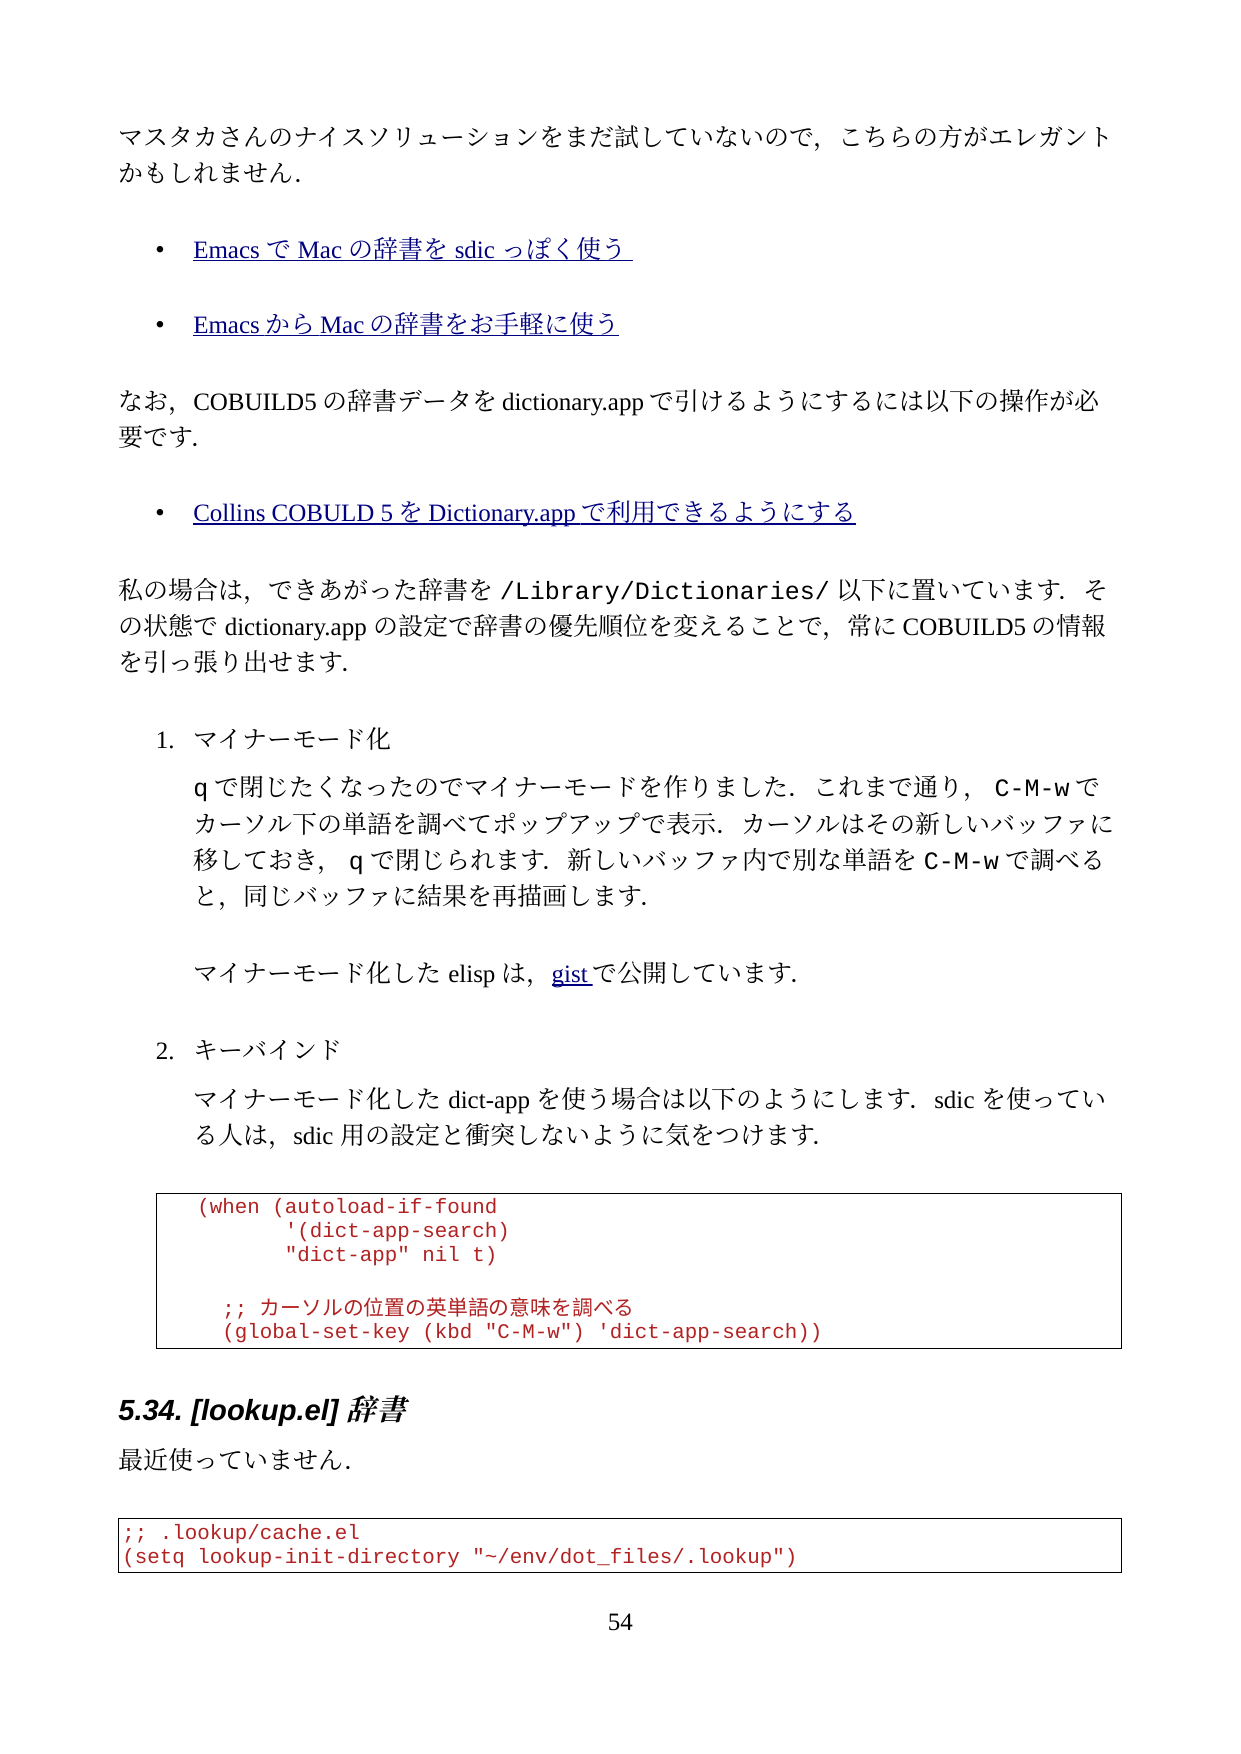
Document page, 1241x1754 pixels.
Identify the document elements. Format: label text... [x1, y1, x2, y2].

list マイナーモード化した elisp は，gistで公開しています． [156, 954, 1122, 1018]
list (when (autoload-if-found [157, 1194, 1121, 1216]
list q で閉じたくなったのでマイナーモードを作りました．これまで通り， C-M-w でカーソル下の単語を調べてポップアップで表示．カーソルはその新しいバッファに移しておき， q で閉じられます．新しいバッファ内で別な単語を C-M-w で調べると，同じバッファに結果を再描画します． [156, 768, 1122, 941]
text ;; .lookup/cache.el [119, 1519, 1121, 1542]
list (global-set-key (kbd "C-M-w") 'dict-app-search)) [157, 1317, 1121, 1348]
list マイナーモード化 [156, 720, 1122, 756]
list Collins COBULD 5をDictionary.appで利用できるようにする [156, 495, 1122, 558]
list ;; カーソルの位置の英単語の意味を調べる [157, 1287, 1121, 1317]
list Emacs で Mac の辞書を sdic っぽく使う [156, 231, 1122, 294]
text 最近使っていません． [118, 1441, 1122, 1506]
text 私の場合は，できあがった辞書を /Library/Dictionaries/ 以下に置いています．その状態で dictionary.app の設定で辞書の優先順位を変えることで，常にCOBUILD5の情報を引っ張り出せます． [118, 570, 1122, 707]
list EmacsからMacの辞書をお手軽に使う [156, 307, 1122, 369]
list マイナーモード化した dict-app を使う場合は以下のようにします．sdic を使っている人は，sdic 用の設定と衝突しないように気をつけます． [156, 1079, 1122, 1180]
text (setq lookup-init-directory "~/env/dot_files/.lookup") [119, 1542, 1121, 1572]
list "dict-app" nil t) [157, 1240, 1121, 1263]
subtitle [lookup.el] 辞書 [118, 1386, 1122, 1428]
text マスタカさんのナイスソリューションをまだ試していないので，こちらの方がエレガントかもしれません． [118, 118, 1122, 219]
list キーバインド [156, 1031, 1122, 1067]
list '(dict-app-search) [157, 1216, 1121, 1240]
text なお，COBUILD5の辞書データをdictionary.appで引けるようにするには以下の操作が必要です． [118, 382, 1122, 482]
